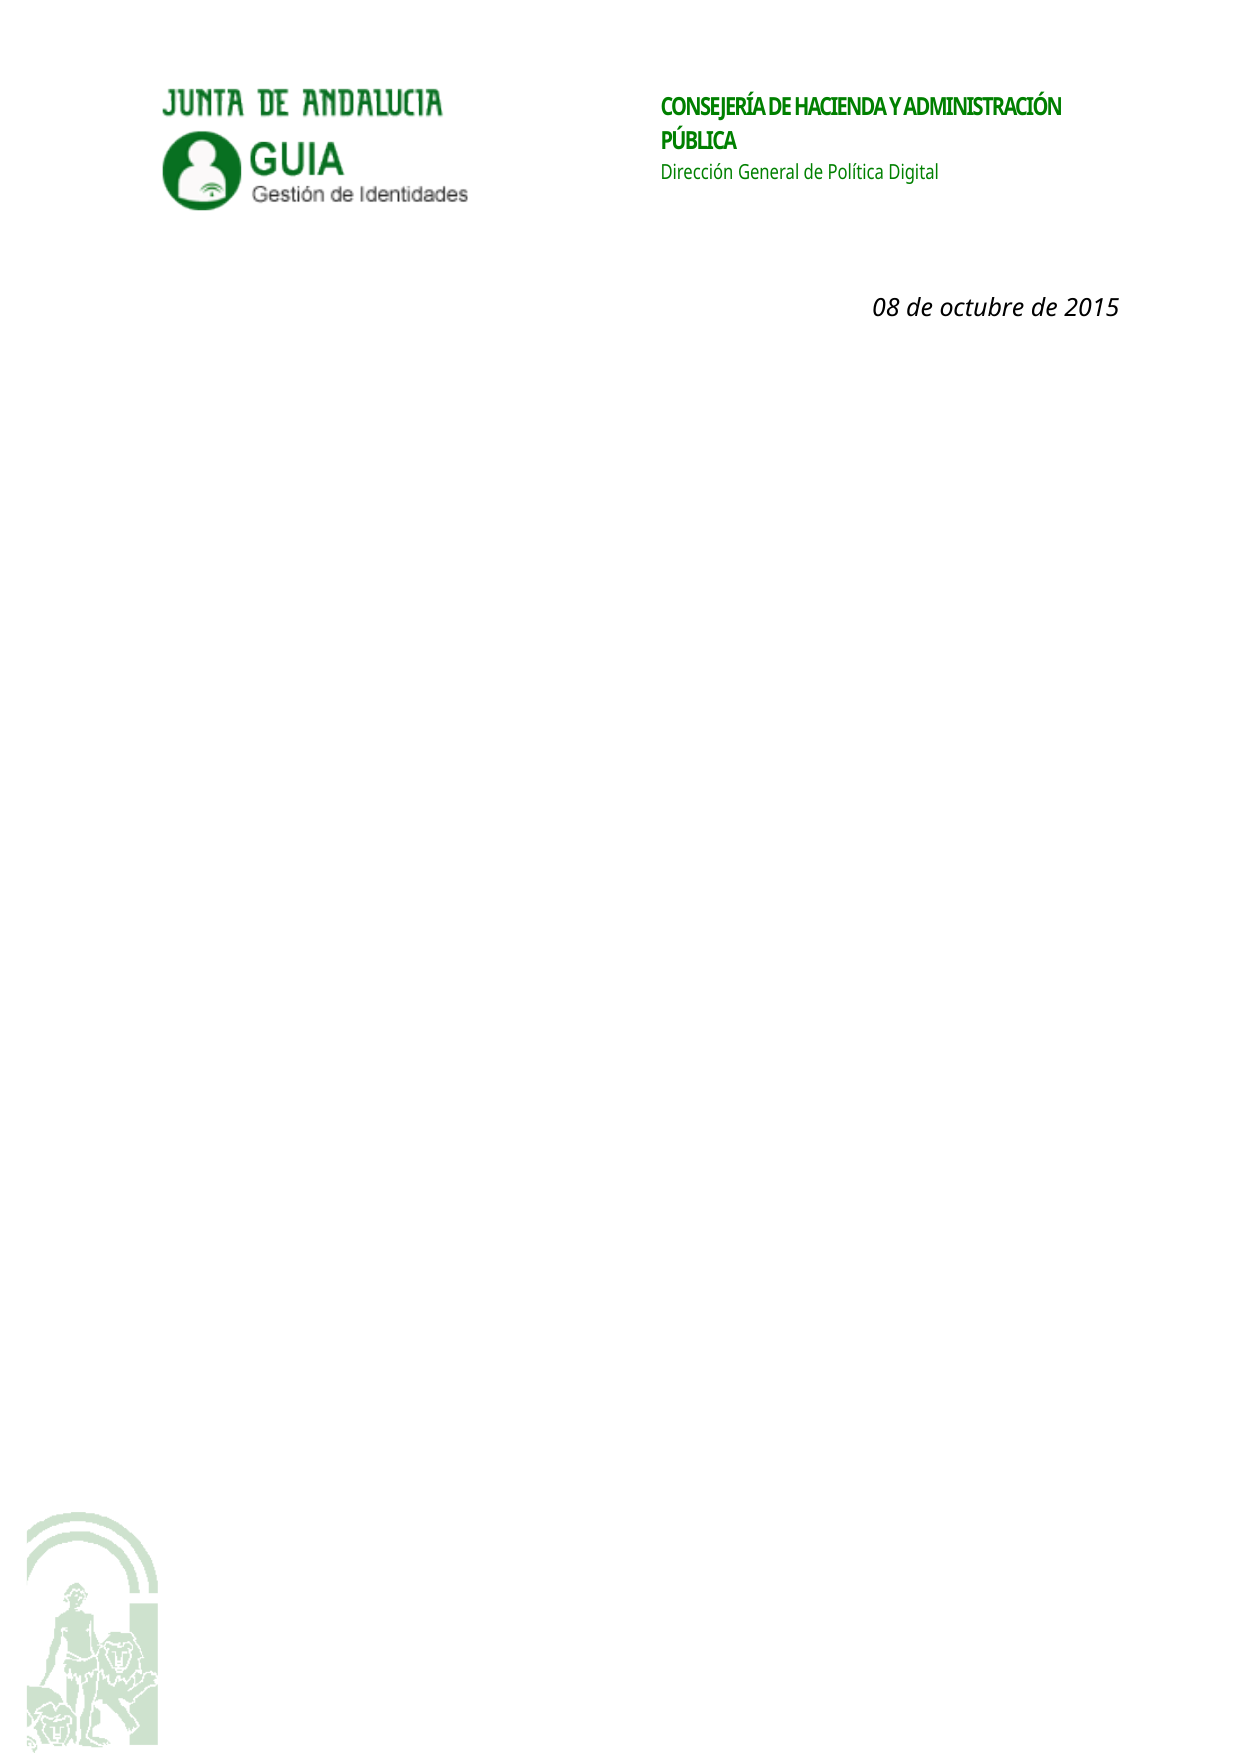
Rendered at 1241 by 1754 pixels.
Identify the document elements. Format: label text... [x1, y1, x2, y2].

picture [26, 1511, 159, 1753]
text 08 de octubre de 2015 [148, 290, 1122, 324]
picture [147, 82, 498, 225]
